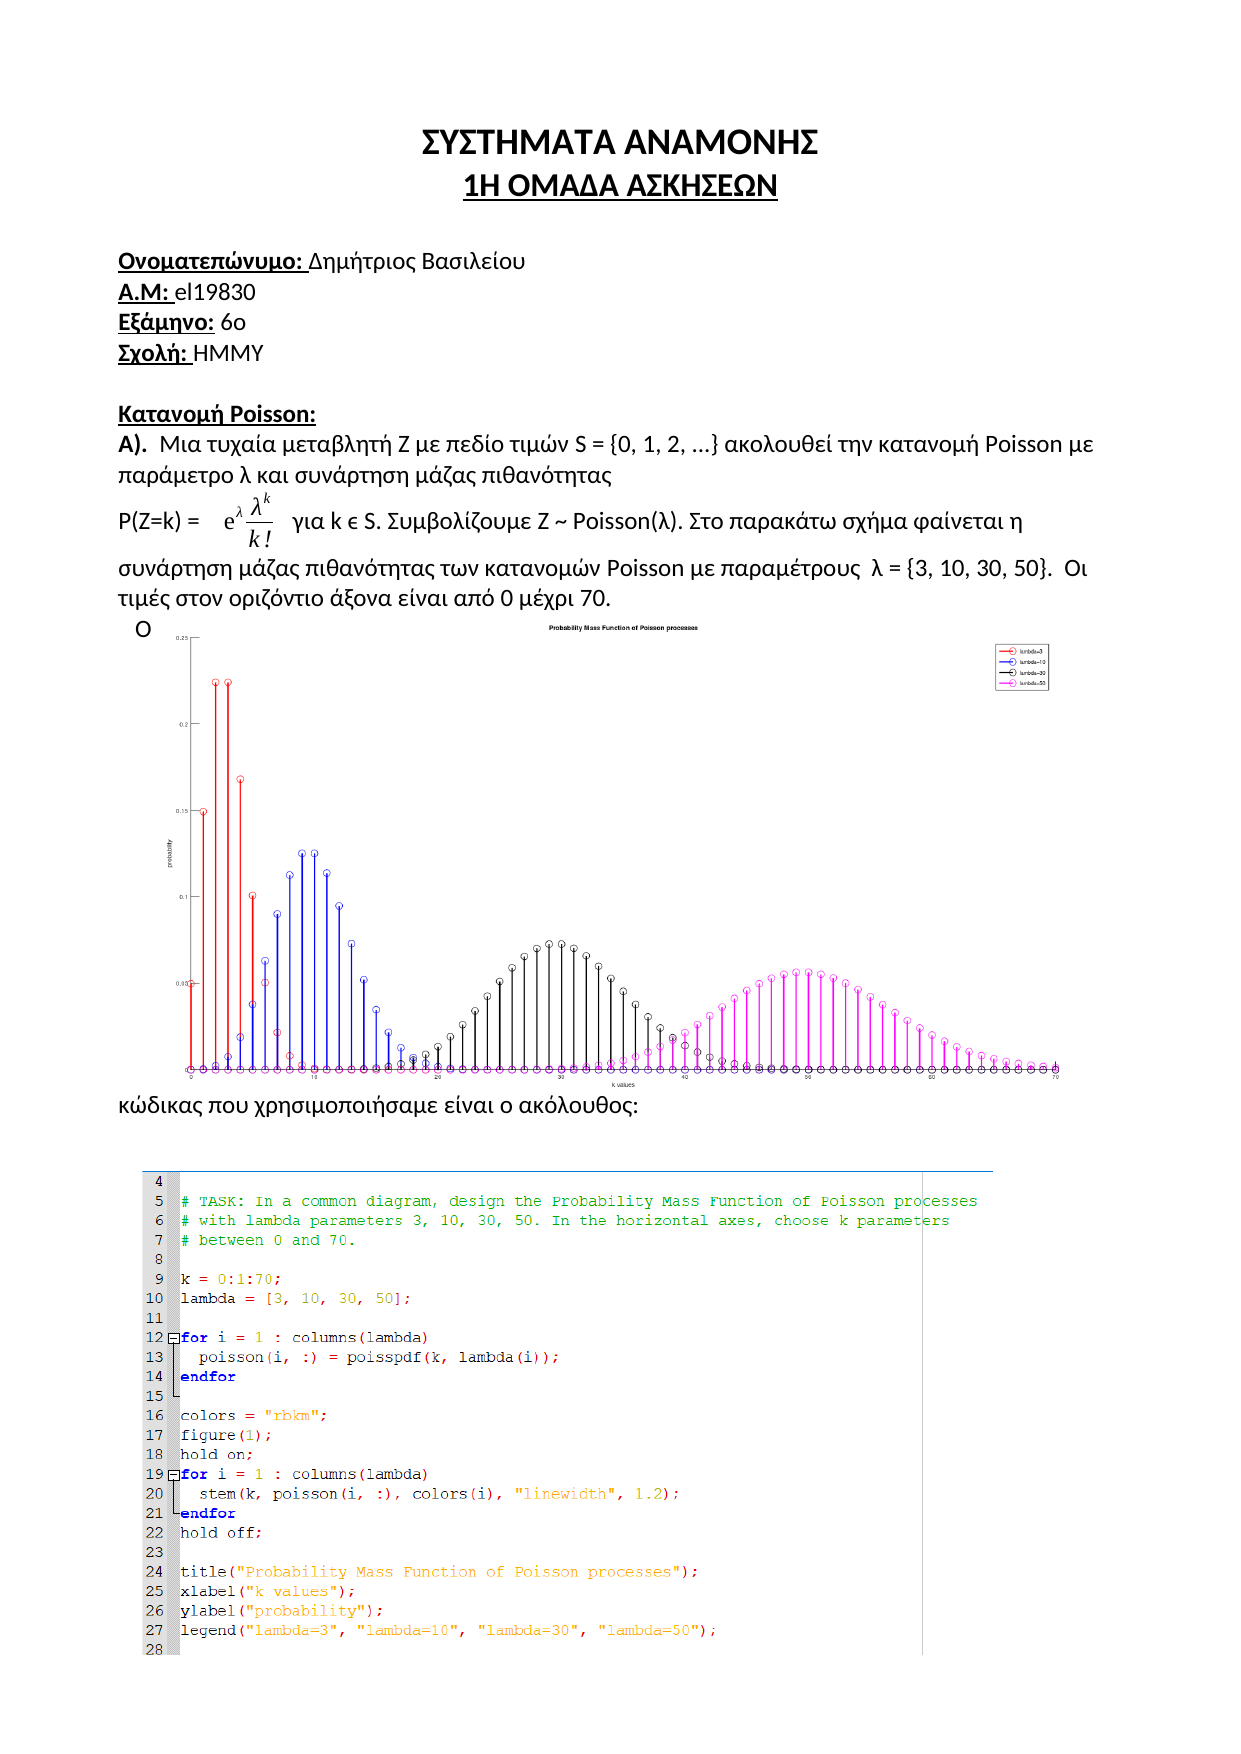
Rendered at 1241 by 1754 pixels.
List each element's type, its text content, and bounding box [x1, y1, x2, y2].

picture [142, 1171, 993, 1655]
text [1077, 613, 1122, 644]
text Εξάμηνο: 6o [118, 306, 1122, 337]
text P(Z=k) = για k ϵ S. Συμβολίζουμε Z ~ Poisson(λ). Στο παρακάτω σχήμα φαίνεται η συνάρτηση μάζας πιθανότητας των κατανομών Poisson με παραμέτρους λ = {3, 10, 30, 50}. Οι τιμές στον οριζόντιο άξονα είναι από 0 μέχρι 70. [118, 489, 1122, 613]
text A). Μια τυχαία μεταβλητή Ζ με πεδίο τιμών S = {0, 1, 2, ...} ακολουθεί την κατανομή Poisson με παράμετρο λ και συνάρτηση μάζας πιθανότητας [118, 428, 1122, 489]
text Κατανομή Poisson: [118, 398, 1122, 428]
text Ο [118, 613, 163, 644]
text 1Η ΟΜΑΔΑ ΑΣΚΗΣΕΩΝ [118, 164, 1122, 205]
text Σχολή: ΗΜΜΥ [118, 337, 1122, 367]
text Ονοματεπώνυμο: Δημήτριος Βασιλείου [118, 245, 1122, 276]
text Α.Μ: el19830 [118, 276, 1122, 306]
text ΣΥΣΤΗΜΑΤΑ ΑΝΑΜΟΝΗΣ [118, 118, 1122, 164]
text κώδικας που χρησιμοποιήσαμε είναι ο ακόλουθος: [118, 644, 1122, 1119]
picture [163, 613, 1077, 1089]
